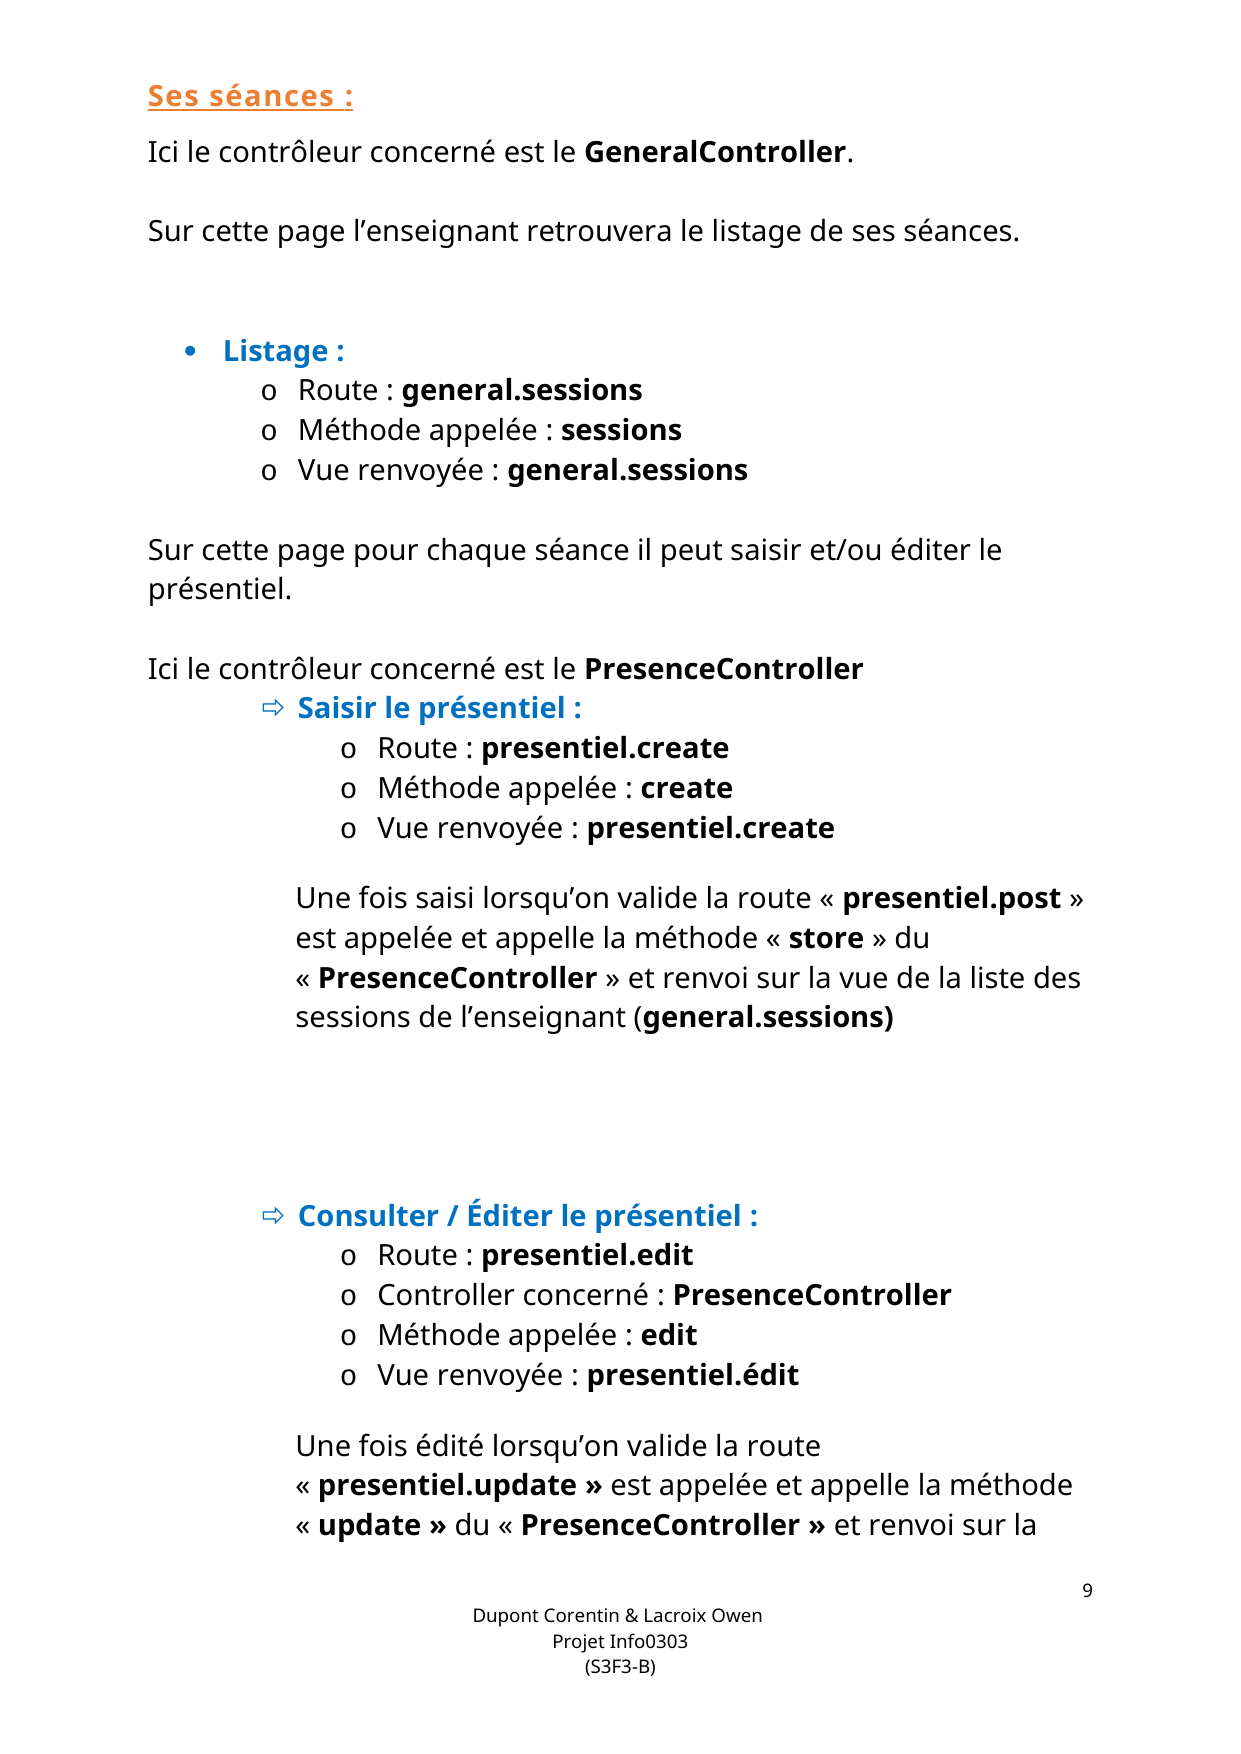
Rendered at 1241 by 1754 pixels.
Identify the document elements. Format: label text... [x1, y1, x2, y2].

list Route : presentiel.create [339, 727, 1093, 767]
text Sur cette page pour chaque séance il peut saisir et/ou éditer le présentiel. [148, 529, 1093, 608]
text Ses séances : [148, 75, 1093, 115]
list Controller concerné : PresenceController [339, 1274, 1093, 1314]
list Vue renvoyée : general.sessions [260, 449, 1093, 489]
list Consulter / Éditer le présentiel : [260, 1195, 1093, 1235]
text Ici le contrôleur concerné est le GeneralController. [148, 131, 1093, 171]
list Saisir le présentiel : [260, 688, 1093, 727]
text Une fois saisi lorsqu’on valide la route « presentiel.post » est appelée et appelle la méthode « store » du « PresenceController » et renvoi sur la vue de la liste des sessions de l’enseignant (general.sessions) [295, 877, 1093, 1036]
list Méthode appelée : create [339, 767, 1093, 807]
list Méthode appelée : edit [339, 1314, 1093, 1354]
text Une fois édité lorsqu’on valide la route « presentiel.update » est appelée et appelle la méthode « update » du « PresenceController » et renvoi sur la [295, 1425, 1093, 1544]
text Sur cette page l’enseignant retrouvera le listage de ses séances. [148, 211, 1093, 250]
list Route : general.sessions [260, 369, 1093, 409]
list Méthode appelée : sessions [260, 409, 1093, 449]
list Vue renvoyée : presentiel.édit [339, 1354, 1093, 1394]
list Route : presentiel.edit [339, 1235, 1093, 1274]
text Ici le contrôleur concerné est le PresenceController [148, 648, 1093, 688]
list Vue renvoyée : presentiel.create [339, 807, 1093, 847]
list Listage : [185, 330, 1093, 369]
